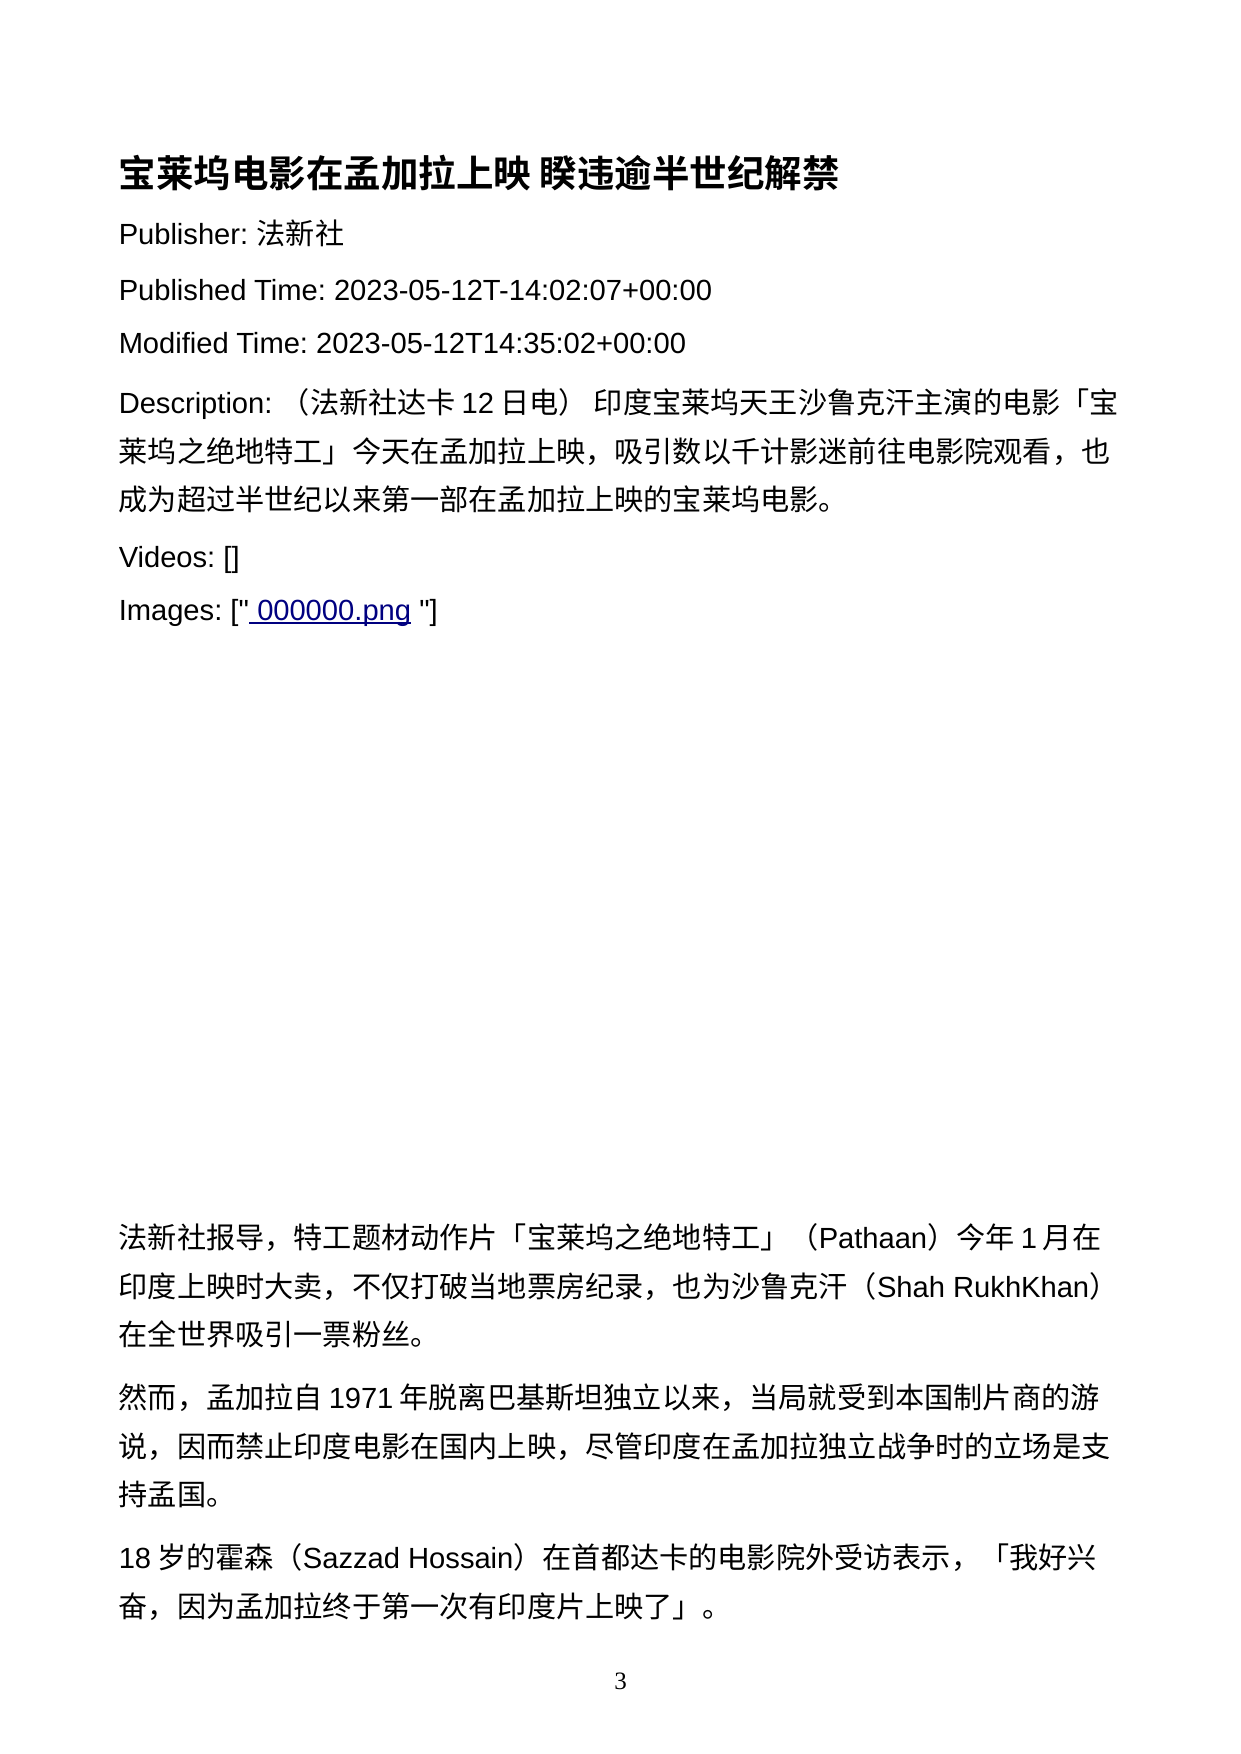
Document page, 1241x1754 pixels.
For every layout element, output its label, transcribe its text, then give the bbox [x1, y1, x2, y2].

text 18岁的霍森（Sazzad Hossain）在首都达卡的电影院外受访表示，「我好兴奋，因为孟加拉终于第一次有印度片上映了」。 [118, 1535, 1122, 1626]
text Description: （法新社达卡12日电） 印度宝莱坞天王沙鲁克汗主演的电影「宝莱坞之绝地特工」今天在孟加拉上映，吸引数以千计影迷前往电影院观看，也成为超过半世纪以来第一部在孟加拉上映的宝莱坞电影。 [118, 380, 1122, 519]
text Publisher: 法新社 [118, 210, 1122, 253]
text Published Time: 2023-05-12T-14:02:07+00:00 [118, 273, 1122, 307]
text Images: [" 000000.png "] [118, 593, 1122, 627]
text 法新社报导，特工题材动作片「宝莱坞之绝地特工」（Pathaan）今年1月在印度上映时大卖，不仅打破当地票房纪录，也为沙鲁克汗（Shah RukhKhan）在全世界吸引一票粉丝。 [118, 1214, 1122, 1354]
subtitle 宝莱坞电影在孟加拉上映 睽违逾半世纪解禁 [118, 143, 1122, 198]
text Modified Time: 2023-05-12T14:35:02+00:00 [118, 327, 1122, 360]
text 然而，孟加拉自1971年脱离巴基斯坦独立以来，当局就受到本国制片商的游说，因而禁止印度电影在国内上映，尽管印度在孟加拉独立战争时的立场是支持孟国。 [118, 1375, 1122, 1514]
text Videos: [] [118, 540, 1122, 573]
